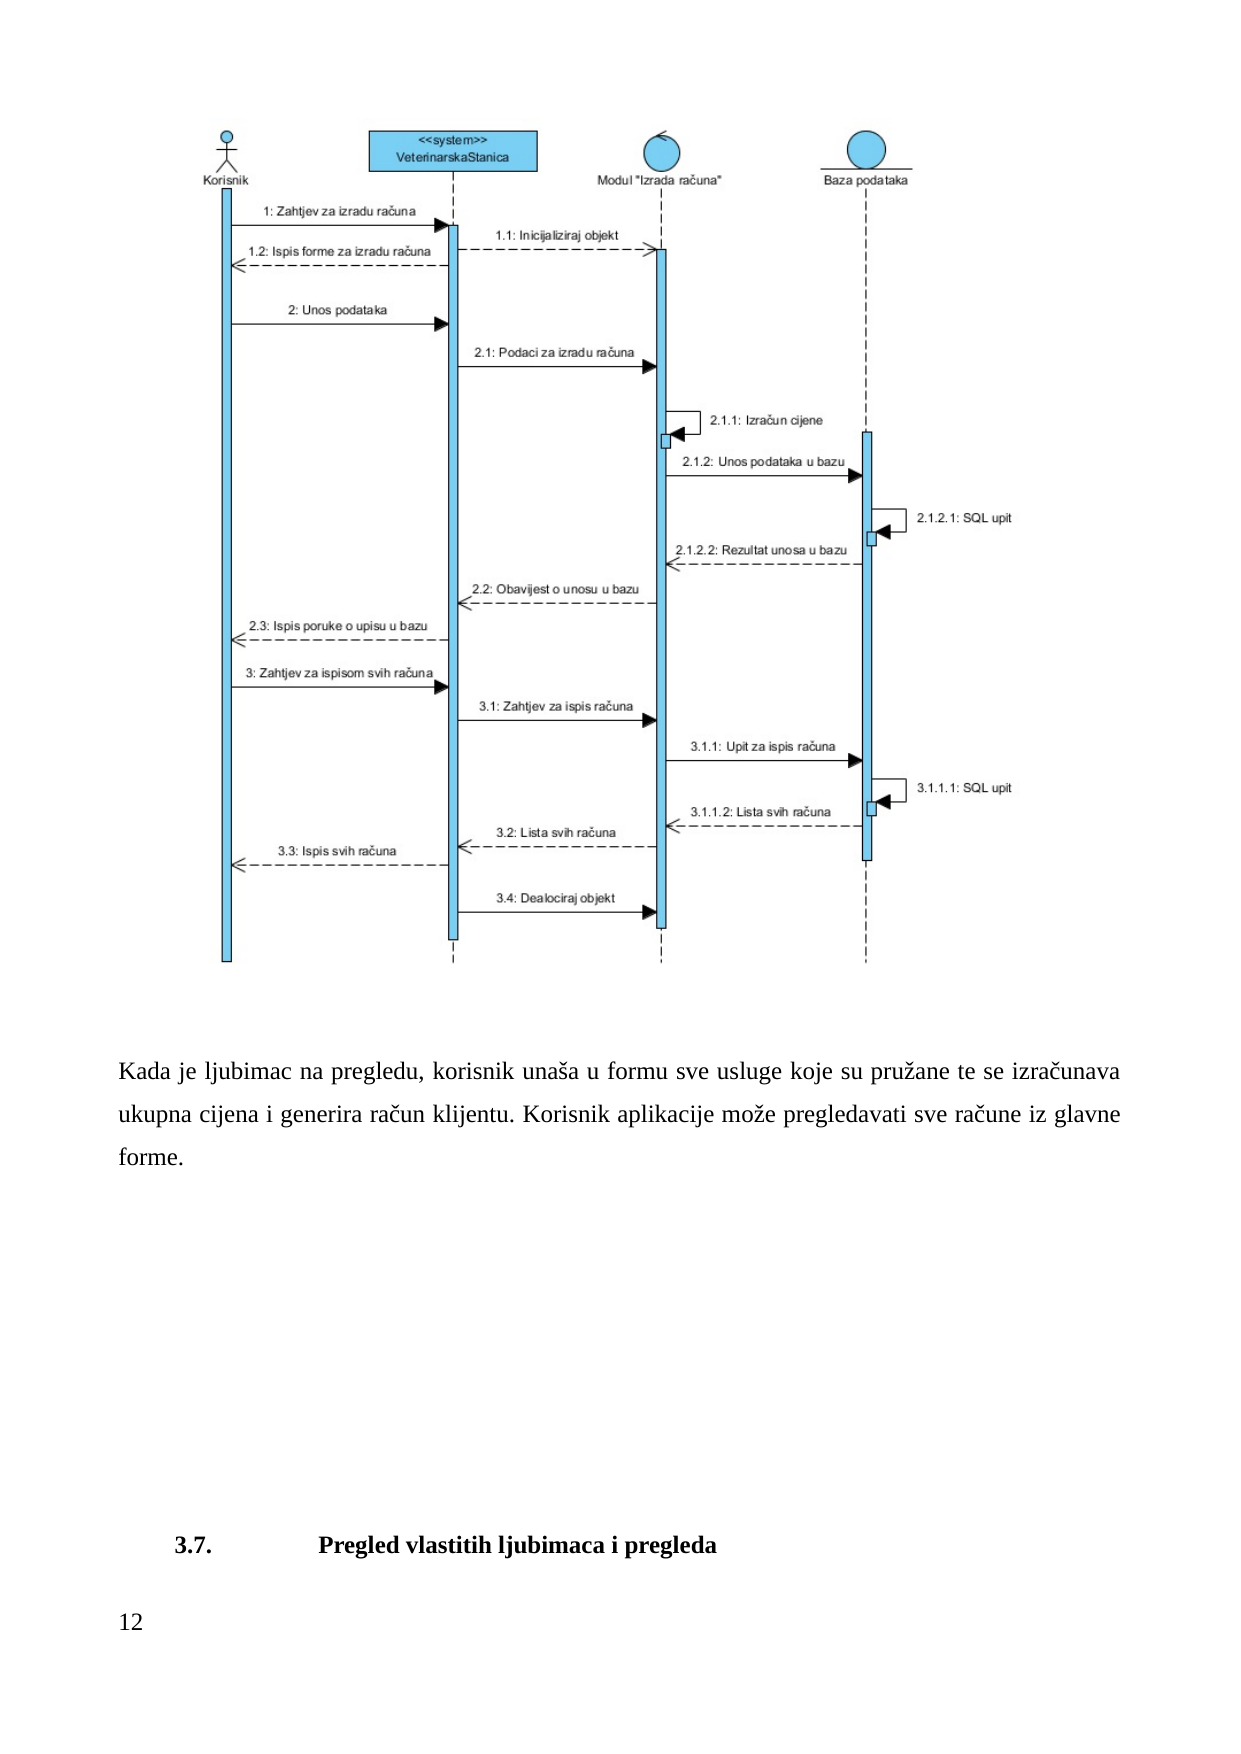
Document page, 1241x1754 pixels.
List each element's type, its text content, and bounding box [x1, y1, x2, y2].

picture [155, 118, 1085, 999]
text Kada je ljubimac na pregledu, korisnik unaša u formu sve usluge koje su pružane te se izračunava ukupna cijena i generira račun klijentu. Korisnik aplikacije može pregledavati sve račune iz glavne forme. [118, 1056, 1122, 1171]
text 3.7. Pregled vlastitih ljubimaca i pregleda [118, 1531, 1122, 1559]
